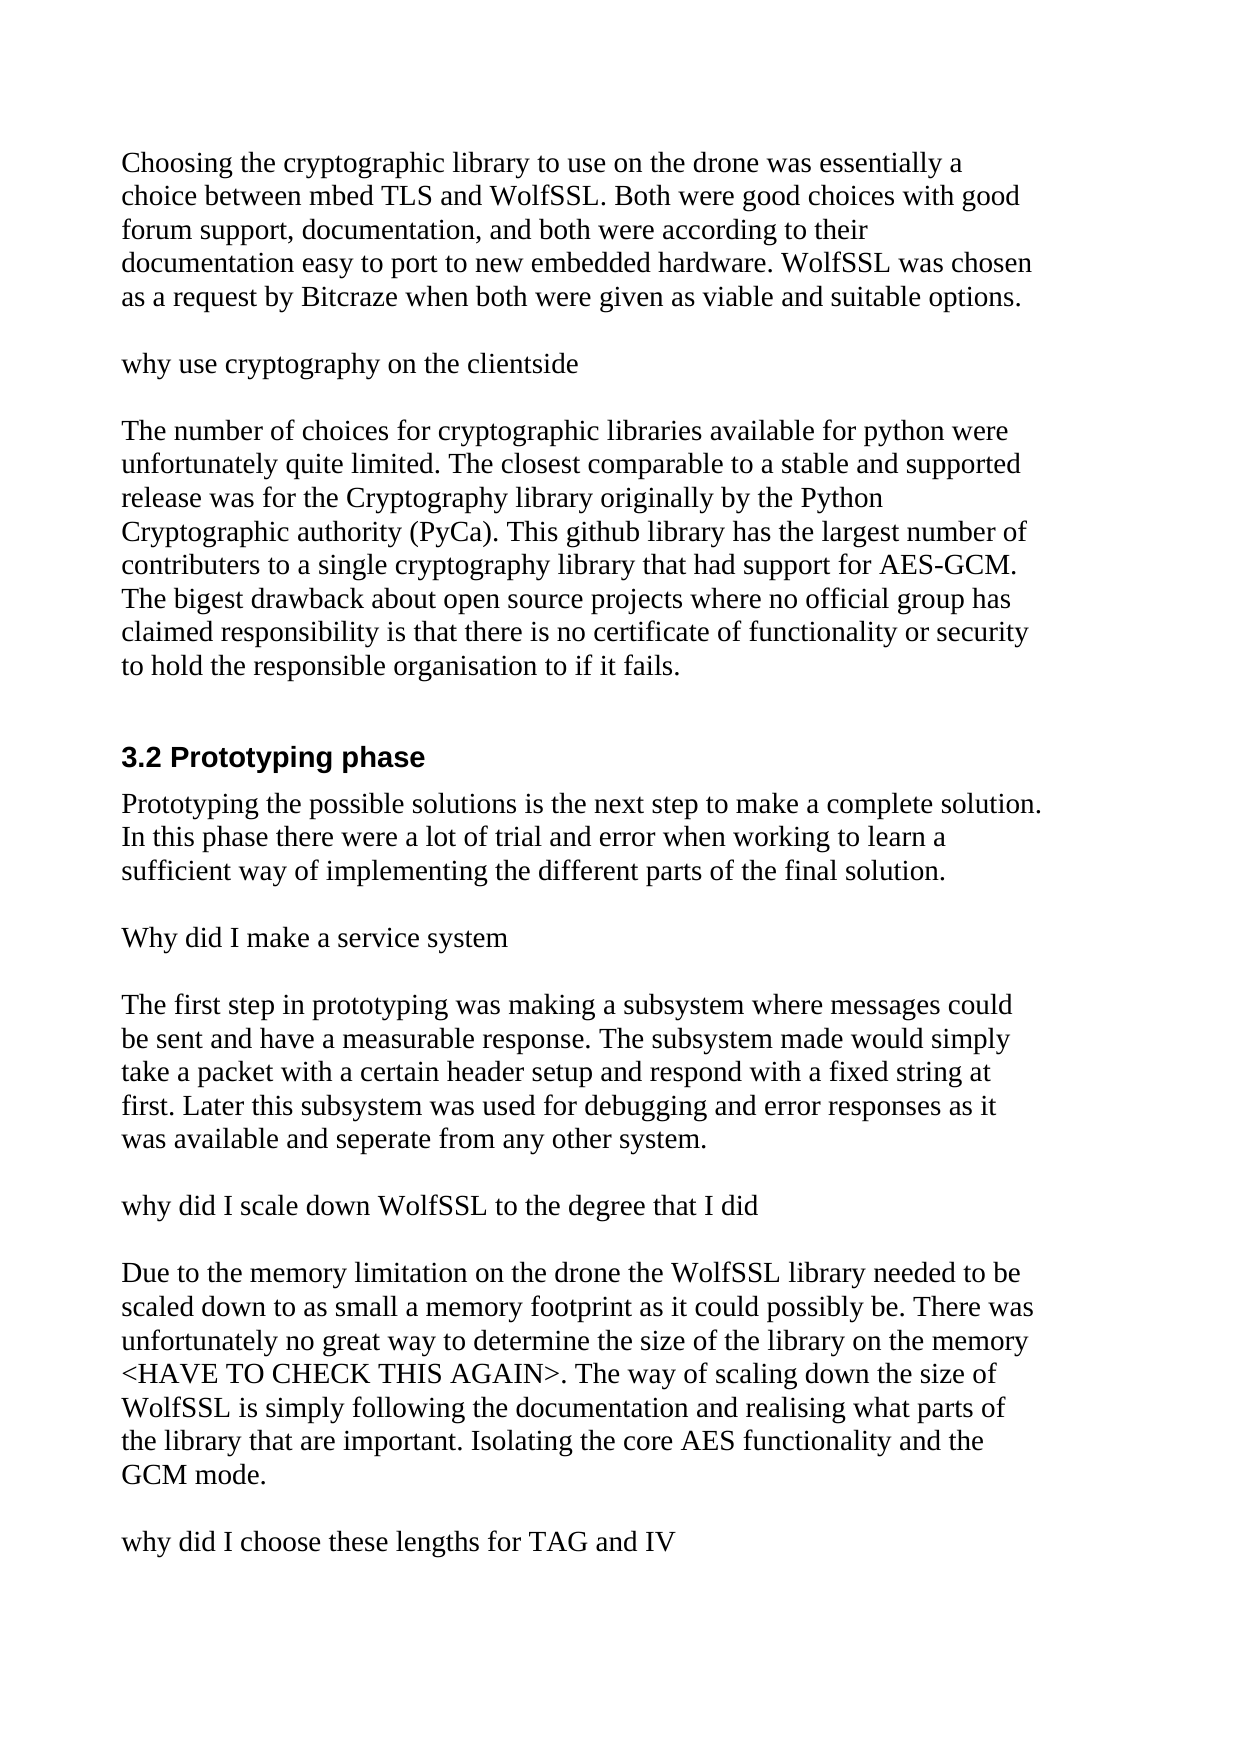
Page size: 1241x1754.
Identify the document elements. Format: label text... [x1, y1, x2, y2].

text why did I choose these lengths for TAG and IV [121, 1524, 1042, 1557]
text Due to the memory limitation on the drone the WolfSSL library needed to be scaled down to as small a memory footprint as it could possibly be. There was unfortunately no great way to determine the size of the library on the memory <HAVE TO CHECK THIS AGAIN>. The way of scaling down the size of WolfSSL is simply following the documentation and realising what parts of the library that are important. Isolating the core AES functionality and the GCM mode. [121, 1256, 1042, 1490]
text The number of choices for cryptographic libraries available for python were unfortunately quite limited. The closest comparable to a stable and supported release was for the Cryptography library originally by the Python Cryptographic authority (PyCa). This github library has the largest number of contributers to a single cryptography library that had support for AES-GCM. The bigest drawback about open source projects where no official group has claimed responsibility is that there is no certificate of functionality or security to hold the responsible organisation to if it fails. [121, 413, 1042, 681]
text The first step in prototyping was making a subsystem where messages could be sent and have a measurable response. The subsystem made would simply take a packet with a certain header setup and respond with a fixed string at first. Later this subsystem was used for debugging and error responses as it was available and seperate from any other system. [121, 987, 1042, 1155]
text Prototyping the possible solutions is the next step to make a complete solution. In this phase there were a lot of trial and error when working to learn a sufficient way of implementing the different parts of the final solution. [121, 786, 1042, 887]
text Choosing the cryptographic library to use on the drone was essentially a choice between mbed TLS and WolfSSL. Both were good choices with good forum support, documentation, and both were according to their documentation easy to port to new embedded hardware. WolfSSL was chosen as a request by Bitcraze when both were given as viable and suitable options. [121, 145, 1042, 312]
text why use cryptography on the clientside [121, 346, 1042, 379]
subtitle Prototyping phase [121, 740, 1042, 773]
text why did I scale down WolfSSL to the degree that I did [121, 1188, 1042, 1222]
text Why did I make a service system [121, 920, 1042, 954]
